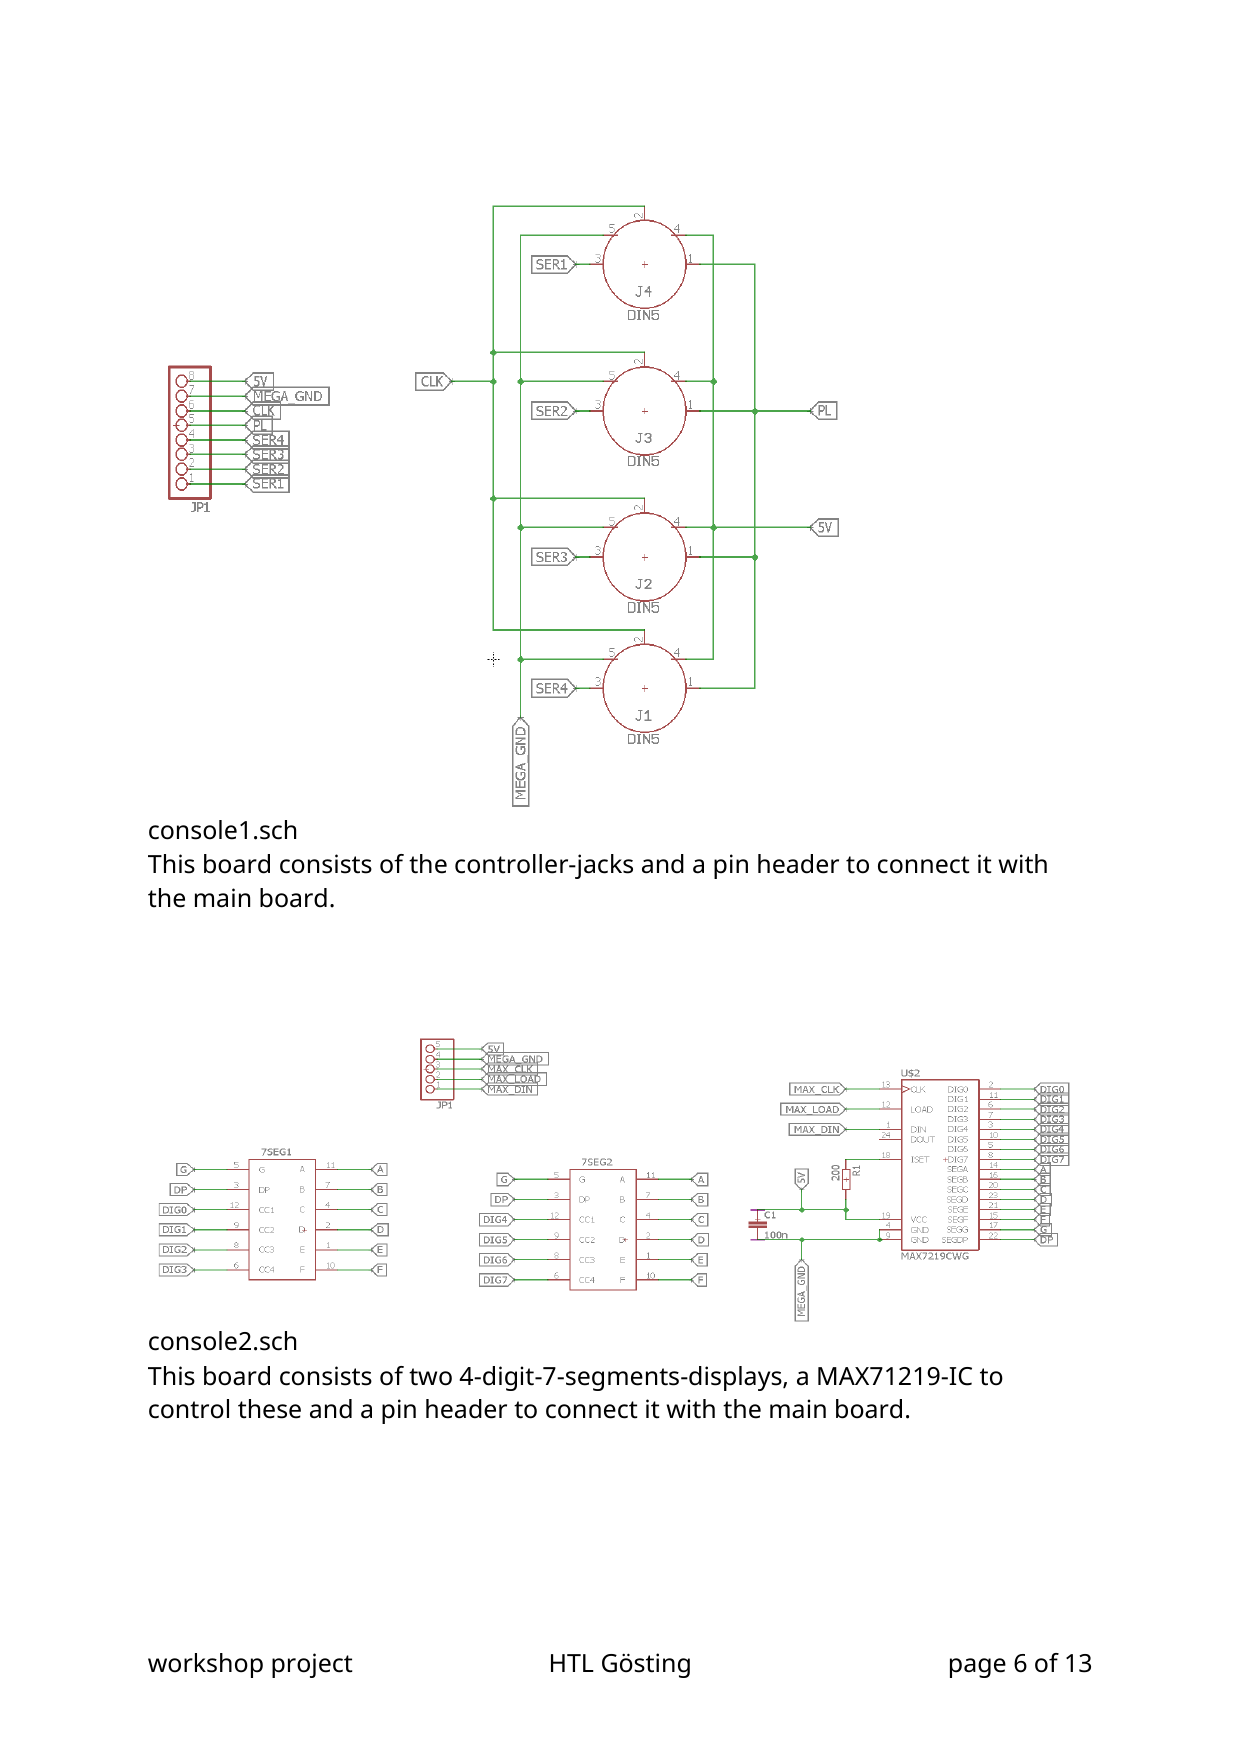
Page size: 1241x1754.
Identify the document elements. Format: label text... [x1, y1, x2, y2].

text This board consists of the controller-jacks and a pin header to connect it with the main board. [148, 847, 1240, 915]
text This board consists of two 4-digit-7-segments-displays, a MAX71219-IC to control these and a pin header to connect it with the main board. [148, 1358, 1240, 1426]
text console2.sch [148, 1017, 1240, 1358]
text console1.sch [148, 152, 1240, 847]
picture [154, 170, 842, 813]
picture [158, 1022, 1072, 1324]
